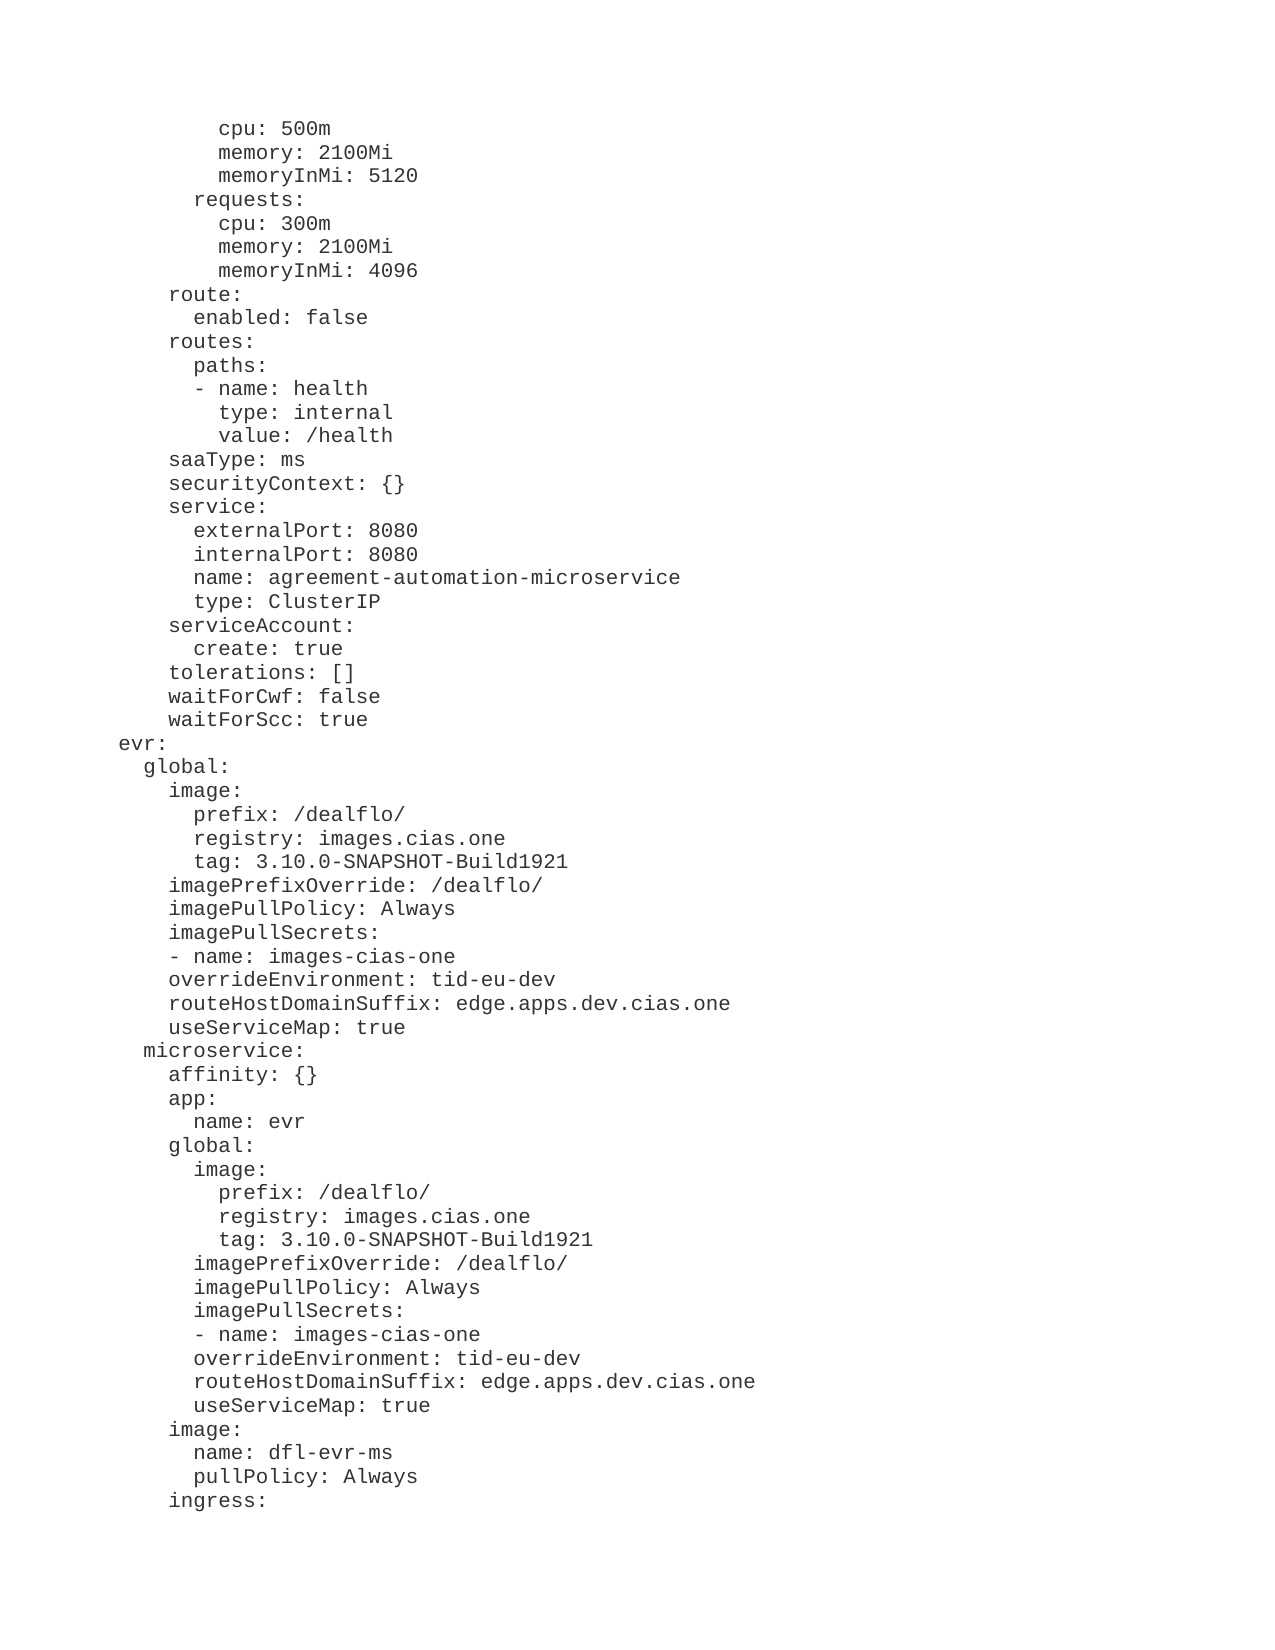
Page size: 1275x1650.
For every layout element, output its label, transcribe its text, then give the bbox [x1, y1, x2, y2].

text memory: 2100Mi [118, 142, 1157, 165]
text saaType: ms [118, 449, 1157, 473]
text useServiceMap: true [118, 1395, 1157, 1419]
text serviceAccount: [118, 615, 1157, 638]
text service: [118, 496, 1157, 520]
text value: /health [118, 426, 1157, 449]
text routeHostDomainSuffix: edge.apps.dev.cias.one [118, 1371, 1157, 1395]
text tag: 3.10.0-SNAPSHOT-Build1921 [118, 851, 1157, 875]
text pullPolicy: Always [118, 1466, 1157, 1489]
text image: [118, 1419, 1157, 1442]
text global: [118, 757, 1157, 780]
text tolerations: [] [118, 662, 1157, 686]
text prefix: /dealflo/ [118, 1182, 1157, 1206]
text imagePullSecrets: [118, 922, 1157, 946]
text type: ClusterIP [118, 591, 1157, 615]
text paths: [118, 354, 1157, 378]
text internalPort: 8080 [118, 544, 1157, 567]
text registry: images.cias.one [118, 1206, 1157, 1229]
text memory: 2100Mi [118, 236, 1157, 260]
text name: dfl-evr-ms [118, 1442, 1157, 1466]
text externalPort: 8080 [118, 520, 1157, 544]
text name: agreement-automation-microservice [118, 567, 1157, 591]
text route: [118, 284, 1157, 307]
text routes: [118, 331, 1157, 354]
text evr: [118, 733, 1157, 757]
text - name: images-cias-one [118, 1324, 1157, 1348]
text microservice: [118, 1040, 1157, 1064]
text imagePullPolicy: Always [118, 1277, 1157, 1300]
text - name: health [118, 378, 1157, 402]
text global: [118, 1135, 1157, 1158]
text tag: 3.10.0-SNAPSHOT-Build1921 [118, 1229, 1157, 1253]
text waitForScc: true [118, 709, 1157, 733]
text affinity: {} [118, 1064, 1157, 1088]
text imagePrefixOverride: /dealflo/ [118, 875, 1157, 898]
text memoryInMi: 4096 [118, 260, 1157, 284]
text create: true [118, 638, 1157, 662]
text requests: [118, 189, 1157, 213]
text type: internal [118, 402, 1157, 426]
text imagePullSecrets: [118, 1300, 1157, 1324]
text name: evr [118, 1111, 1157, 1135]
text prefix: /dealflo/ [118, 804, 1157, 827]
text memoryInMi: 5120 [118, 165, 1157, 189]
text useServiceMap: true [118, 1017, 1157, 1040]
text routeHostDomainSuffix: edge.apps.dev.cias.one [118, 993, 1157, 1017]
text image: [118, 780, 1157, 804]
text ingress: [118, 1489, 1157, 1513]
text - name: images-cias-one [118, 946, 1157, 969]
text cpu: 300m [118, 213, 1157, 236]
text overrideEnvironment: tid-eu-dev [118, 969, 1157, 993]
text cpu: 500m [118, 118, 1157, 142]
text registry: images.cias.one [118, 827, 1157, 851]
text imagePrefixOverride: /dealflo/ [118, 1253, 1157, 1277]
text image: [118, 1158, 1157, 1182]
text securityContext: {} [118, 473, 1157, 496]
text enabled: false [118, 307, 1157, 331]
text app: [118, 1088, 1157, 1111]
text overrideEnvironment: tid-eu-dev [118, 1348, 1157, 1371]
text waitForCwf: false [118, 686, 1157, 709]
text imagePullPolicy: Always [118, 898, 1157, 922]
